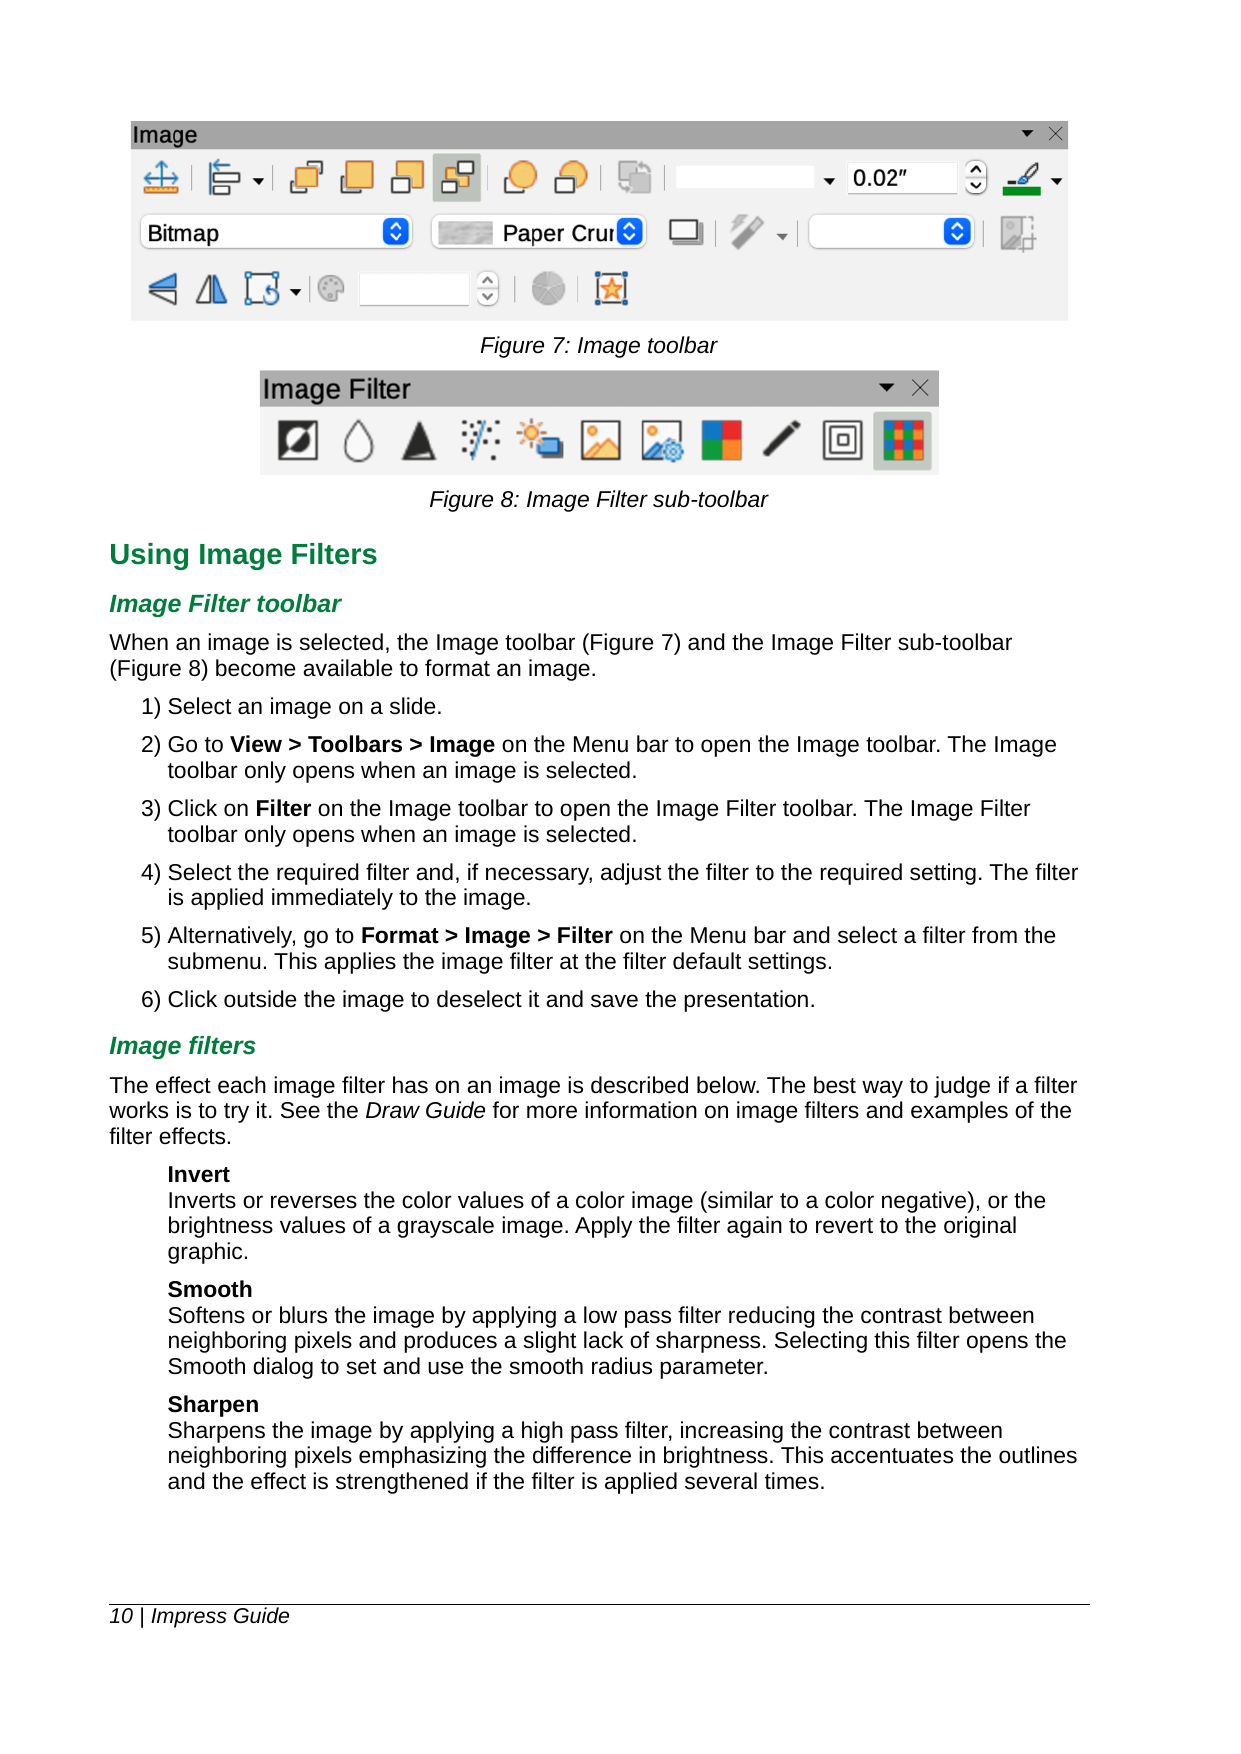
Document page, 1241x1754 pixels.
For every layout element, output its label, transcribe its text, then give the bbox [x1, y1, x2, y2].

picture [130, 121, 1069, 321]
list Alternatively, go to Format > Image > Filter on the Menu bar and select a filter from the submenu. This applies the image filter at the filter default settings. [153, 923, 1090, 974]
text Figure 7: Image toolbar [131, 333, 1068, 358]
text Smooth [167, 1277, 1090, 1302]
text The effect each image filter has on an image is described below. The best way to judge if a filter works is to try it. See the Draw Guide for more information on image filters and examples of the filter effects. [109, 1072, 1090, 1149]
picture [259, 370, 939, 475]
subtitle Image Filter toolbar [109, 590, 1090, 618]
subtitle Image filters [109, 1032, 1090, 1060]
list Select the required filter and, if necessary, adjust the filter to the required setting. The filter is applied immediately to the image. [153, 859, 1090, 911]
list Click outside the image to deselect it and save the presentation. [153, 987, 1090, 1012]
list Go to View > Toolbars > Image on the Menu bar to open the Image toolbar. The Image toolbar only opens when an image is selected. [153, 732, 1090, 783]
subtitle Using Image Filters [109, 538, 1090, 570]
list Select an image on a slide. [153, 694, 1090, 719]
text Softens or blurs the image by applying a low pass filter reducing the contrast between neighboring pixels and produces a slight lack of sharpness. Selecting this filter opens the Smooth dialog to set and use the smooth radius parameter. [167, 1302, 1090, 1379]
text Sharpen [167, 1392, 1090, 1417]
text Invert [167, 1162, 1090, 1187]
text Figure 8: Image Filter sub-toolbar [260, 487, 939, 513]
text Sharpens the image by applying a high pass filter, increasing the contrast between neighboring pixels emphasizing the difference in brightness. This accentuates the outlines and the effect is strengthened if the filter is applied several times. [167, 1417, 1090, 1494]
list Click on Filter on the Image toolbar to open the Image Filter toolbar. The Image Filter toolbar only opens when an image is selected. [153, 796, 1090, 847]
text When an image is selected, the Image toolbar (Figure 7) and the Image Filter sub-toolbar (Figure 8) become available to format an image. [109, 630, 1090, 681]
text Inverts or reverses the color values of a color image (similar to a color negative), or the brightness values of a grayscale image. Apply the filter again to revert to the original graphic. [167, 1187, 1090, 1264]
